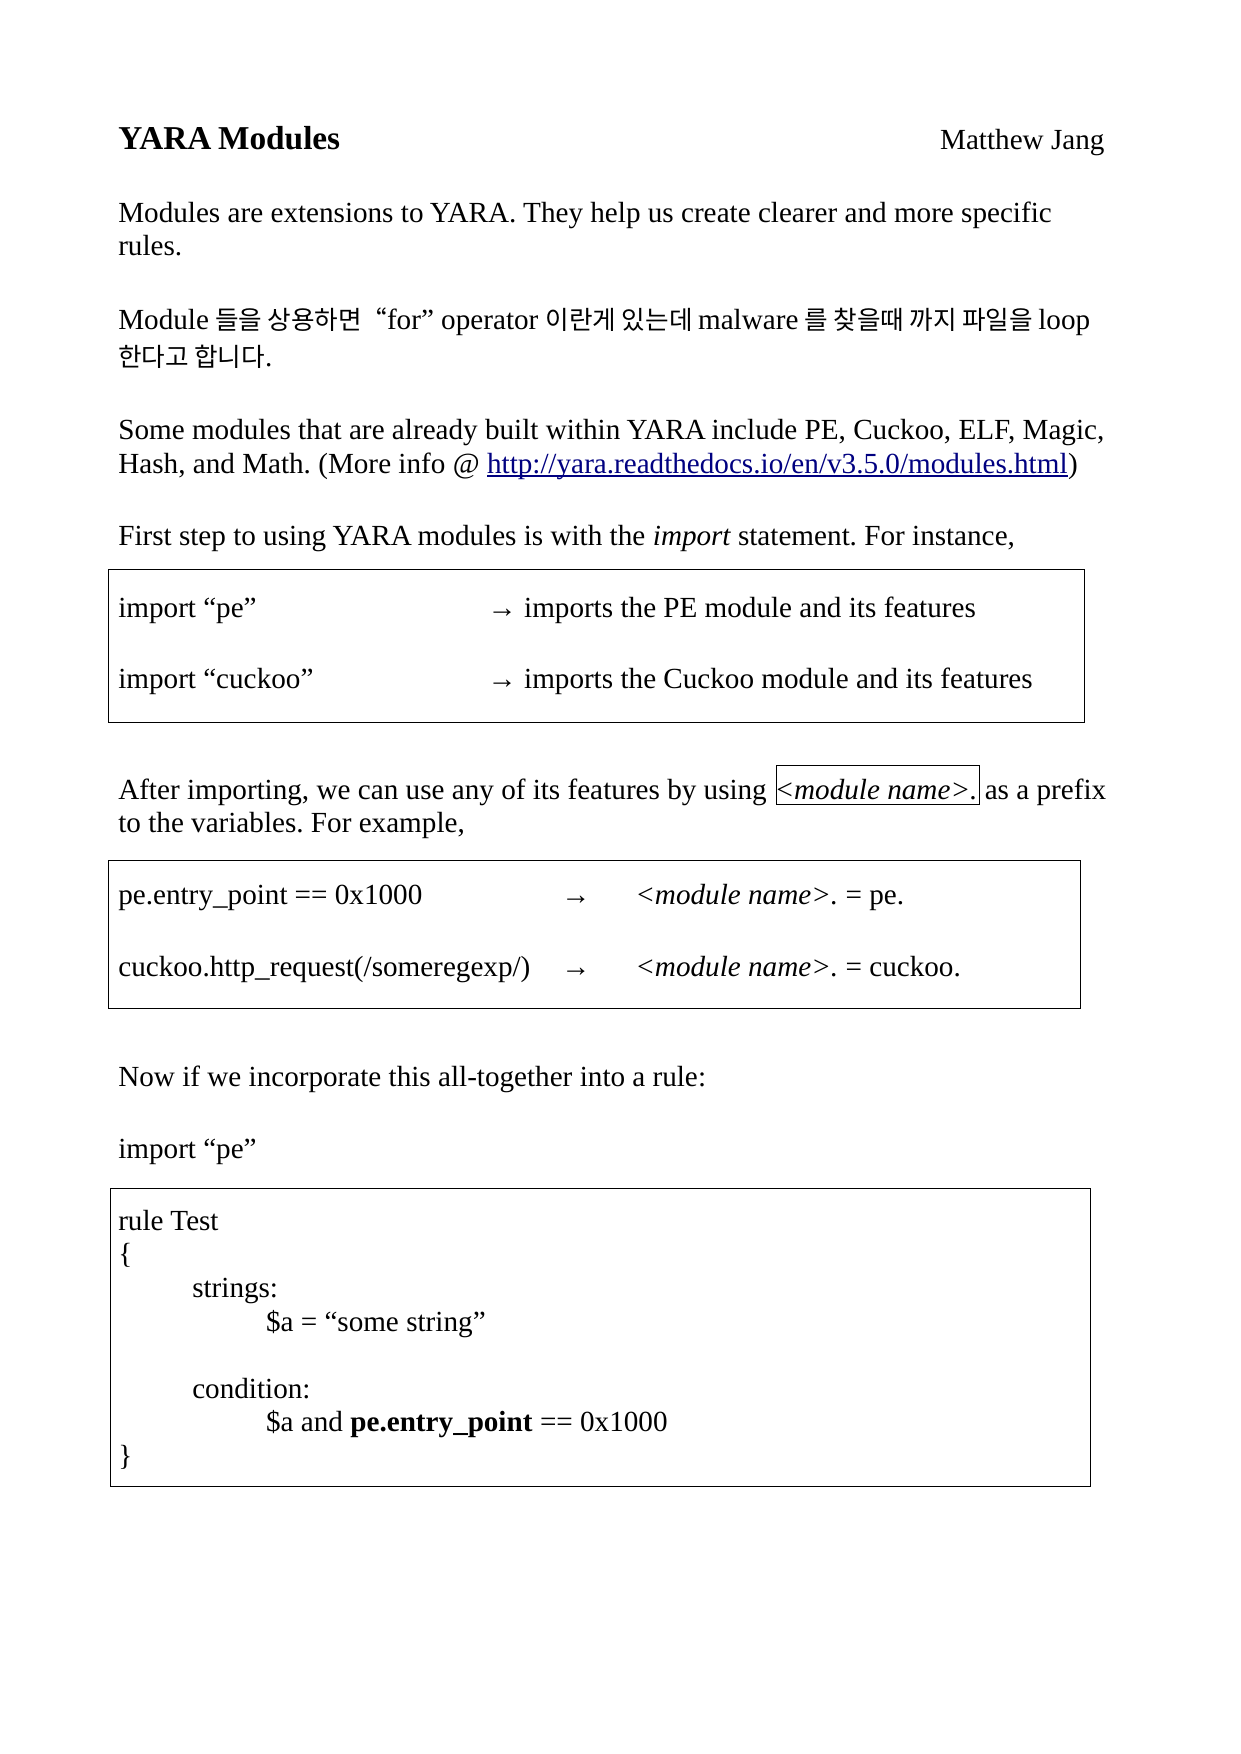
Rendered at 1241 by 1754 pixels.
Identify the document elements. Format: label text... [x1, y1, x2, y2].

text [1091, 1371, 1122, 1404]
text [1091, 1203, 1122, 1237]
text After importing, we can use any of its features by using <module name>. as a prefix to the variables. For example, [118, 772, 1122, 839]
text Module들을 상용하면“for” operator 이란게 있는데 malware를 찾을때 까지 파일을 loop 한다고 합니다. [118, 300, 1122, 374]
text First step to using YARA modules is with the import statement. For instance, [118, 518, 1122, 551]
text } [118, 1438, 1090, 1471]
text Modules are extensions to YARA. They help us create clearer and more specific rules. [118, 195, 1122, 262]
text [1091, 1404, 1122, 1438]
text cuckoo.http_request(/someregexp/) → <module name>. = cuckoo. [118, 949, 1080, 983]
text rule Test [118, 1203, 1090, 1237]
text import “pe” [118, 1131, 1122, 1165]
text $a = “some string” [118, 1304, 1090, 1337]
text Some modules that are already built within YARA include PE, Cuckoo, ELF, Magic, Hash, and Math. (More info @ http://yara.readthedocs.io/en/v3.5.0/modules.html) [118, 412, 1122, 479]
text [1091, 1270, 1122, 1304]
text import “pe” → imports the PE module and its features [118, 590, 1084, 623]
text [1091, 1304, 1122, 1337]
text [1091, 1438, 1122, 1471]
text condition: [118, 1371, 1090, 1404]
text pe.entry_point == 0x1000 → <module name>. = pe. [118, 877, 1080, 949]
text [1081, 877, 1122, 949]
text { [118, 1237, 1090, 1270]
text YARA Modules Matthew Jang [118, 118, 1122, 156]
text $a and pe.entry_point == 0x1000 [118, 1404, 1090, 1438]
text [1085, 590, 1122, 623]
text Now if we incorporate this all-together into a rule: [118, 1059, 1122, 1093]
text [1085, 662, 1122, 695]
text import “cuckoo” → imports the Cuckoo module and its features [118, 662, 1084, 695]
text [1081, 949, 1122, 983]
text [1091, 1237, 1122, 1270]
text strings: [118, 1270, 1090, 1304]
